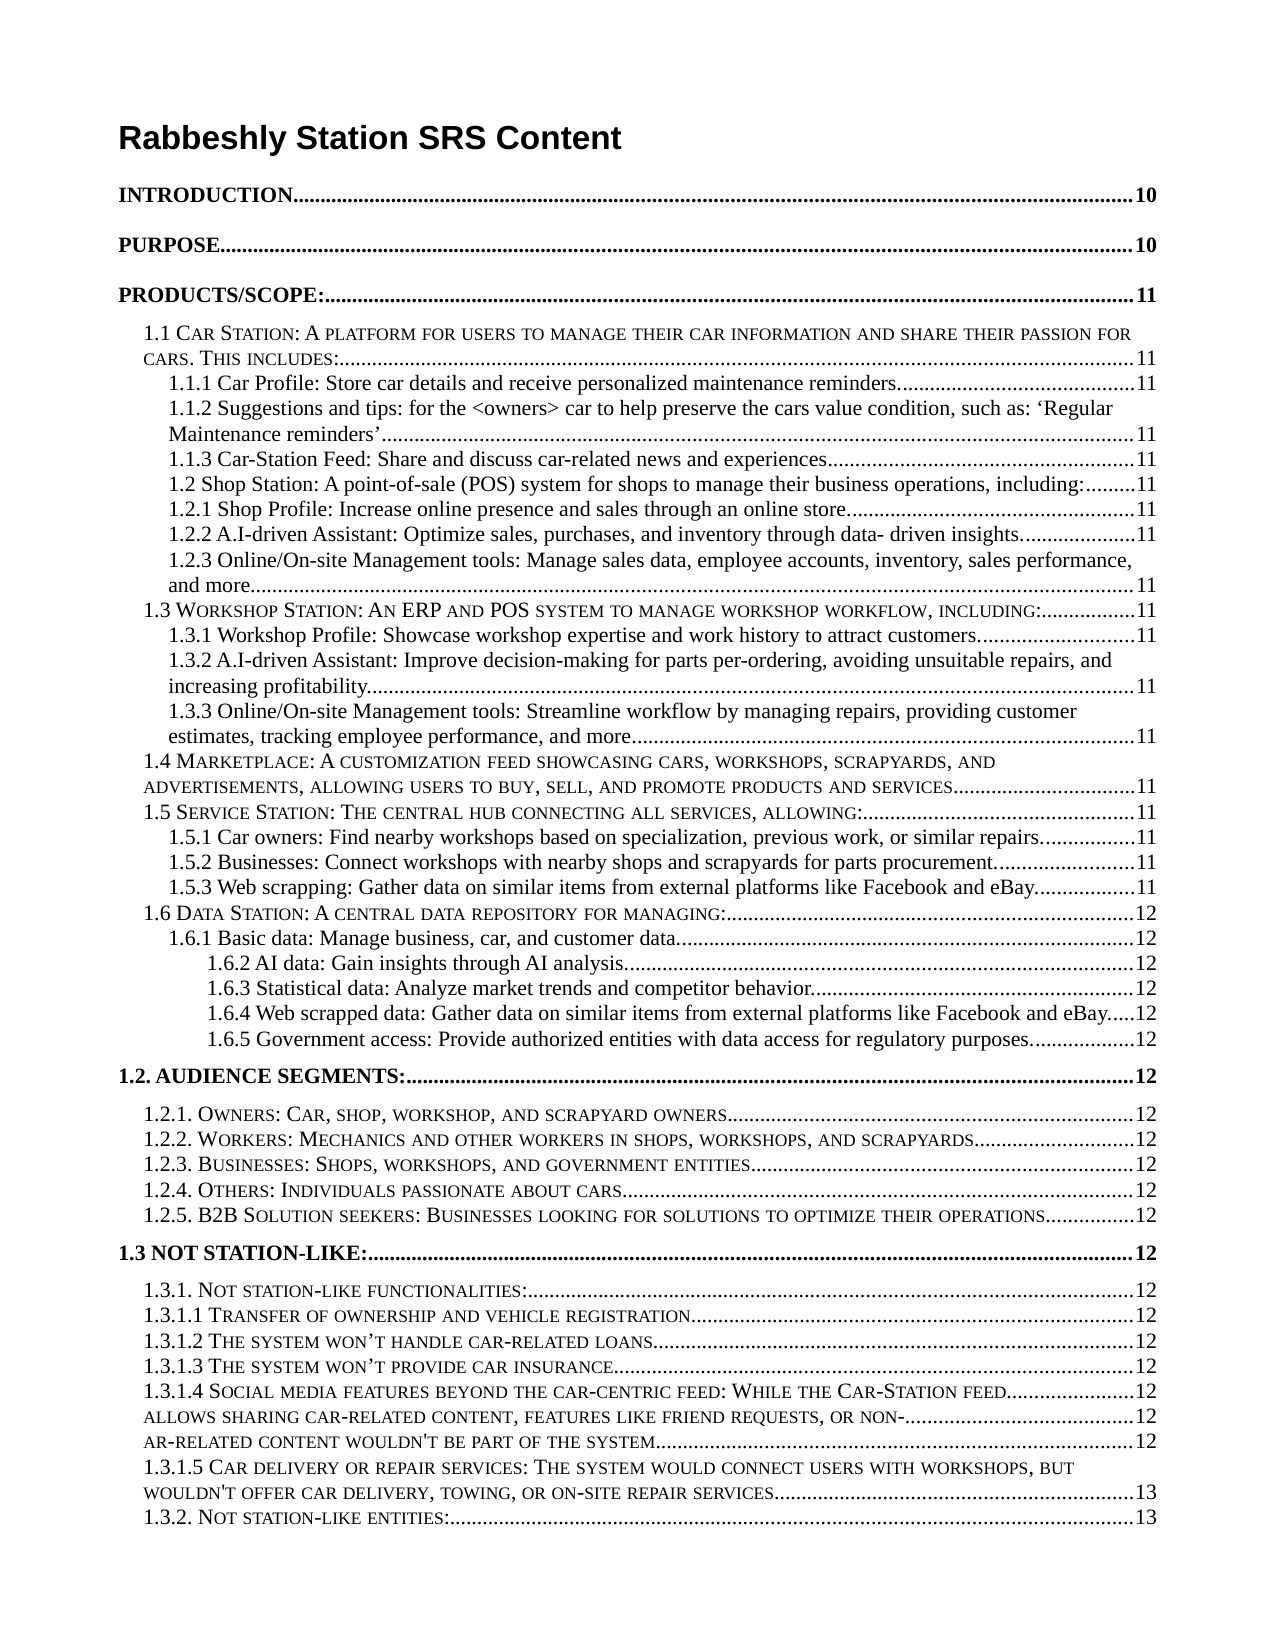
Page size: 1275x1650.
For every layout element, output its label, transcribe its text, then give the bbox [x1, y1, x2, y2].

text 1.6 Data Station: A central data repository for managing: 12 [143, 899, 1157, 925]
text 1.5.1 Car owners: Find nearby workshops based on specialization, previous work, or similar repairs. 11 [168, 824, 1157, 849]
text 1.6.4 Web scrapped data: Gather data on similar items from external platforms like Facebook and eBay. 12 [207, 1000, 1157, 1026]
text allows sharing car-related content, features like friend requests, or non- 12 [143, 1403, 1157, 1428]
subtitle Rabbeshly Station SRS Content [118, 118, 1157, 157]
text 1.6.5 Government access: Provide authorized entities with data access for regulatory purposes. 12 [207, 1026, 1157, 1051]
text 1.5 Service Station: The central hub connecting all services, allowing: 11 [143, 799, 1157, 824]
text 1.4 Marketplace: A customization feed showcasing cars, workshops, scrapyards, and advertisements, allowing users to buy, sell, and promote products and services. 11 [143, 748, 1157, 799]
text 1.2.5. B2B Solution seekers: Businesses looking for solutions to optimize their operations. 12 [143, 1202, 1157, 1227]
text 1.6.2 AI data: Gain insights through AI analysis. 12 [207, 950, 1157, 975]
text 1.2. Audience segments: 12 [118, 1063, 1157, 1088]
text Purpose 10 [118, 232, 1157, 257]
text 1.2.1 Shop Profile: Increase online presence and sales through an online store. 11 [168, 496, 1157, 521]
text 1.1 Car Station: A platform for users to manage their car information and share their passion for cars. This includes: 11 [143, 320, 1157, 370]
text 1.3 Workshop Station: An ERP and POS system to manage workshop workflow, including: 11 [143, 597, 1157, 622]
text 1.2.3. Businesses: Shops, workshops, and government entities. 12 [143, 1151, 1157, 1177]
text 1.2 Shop Station: A point-of-sale (POS) system for shops to manage their business operations, including: 11 [168, 471, 1157, 496]
text 1.2.2. Workers: Mechanics and other workers in shops, workshops, and scrapyards. 12 [143, 1126, 1157, 1151]
text 1.2.4. Others: Individuals passionate about cars. 12 [143, 1177, 1157, 1202]
text 1.3.1 Workshop Profile: Showcase workshop expertise and work history to attract customers. 11 [168, 622, 1157, 647]
text 1.5.3 Web scrapping: Gather data on similar items from external platforms like Facebook and eBay. 11 [168, 874, 1157, 899]
text 1.3 Not Station-like: 12 [118, 1239, 1157, 1265]
text 1.3.1.1 Transfer of ownership and vehicle registration 12 [143, 1302, 1157, 1328]
text 1.3.1.4 Social media features beyond the car-centric feed: While the Car-Station feed 12 [143, 1378, 1157, 1403]
text 1.3.1.2 The system won’t handle car-related loans 12 [143, 1328, 1157, 1353]
text 1.3.1. Not station-like functionalities: 12 [143, 1277, 1157, 1302]
text 1.3.1.5 Car delivery or repair services: The system would connect users with workshops, but wouldn't offer car delivery, towing, or on-site repair services. 13 [143, 1454, 1157, 1504]
text 1.2.3 Online/On-site Management tools: Manage sales data, employee accounts, inventory, sales performance, and more. 11 [168, 547, 1157, 597]
text 1.3.2 A.I-driven Assistant: Improve decision-making for parts per-ordering, avoiding unsuitable repairs, and increasing profitability. 11 [168, 647, 1157, 698]
text 1.3.3 Online/On-site Management tools: Streamline workflow by managing repairs, providing customer estimates, tracking employee performance, and more. 11 [168, 698, 1157, 748]
text 1.3.1.3 The system won’t provide car insurance 12 [143, 1353, 1157, 1378]
text 1.1.1 Car Profile: Store car details and receive personalized maintenance reminders. 11 [168, 370, 1157, 395]
text 1.1.2 Suggestions and tips: for the <owners> car to help preserve the cars value condition, such as: ‘Regular Maintenance reminders’. 11 [168, 395, 1157, 446]
text 1.3.2. Not station-like entities: 13 [143, 1504, 1157, 1529]
text 1.2.1. Owners: Car, shop, workshop, and scrapyard owners. 12 [143, 1101, 1157, 1126]
text ar-related content wouldn't be part of the system. 12 [143, 1428, 1157, 1454]
text 1.6.1 Basic data: Manage business, car, and customer data. 12 [168, 925, 1157, 950]
text 1.5.2 Businesses: Connect workshops with nearby shops and scrapyards for parts procurement. 11 [168, 849, 1157, 874]
text 1.1.3 Car-Station Feed: Share and discuss car-related news and experiences 11 [168, 446, 1157, 471]
text 1.2.2 A.I-driven Assistant: Optimize sales, purchases, and inventory through data- driven insights. 11 [168, 521, 1157, 547]
text 1.6.3 Statistical data: Analyze market trends and competitor behavior. 12 [207, 975, 1157, 1000]
text Introduction 10 [118, 182, 1157, 207]
text Products/Scope: 11 [118, 282, 1157, 307]
